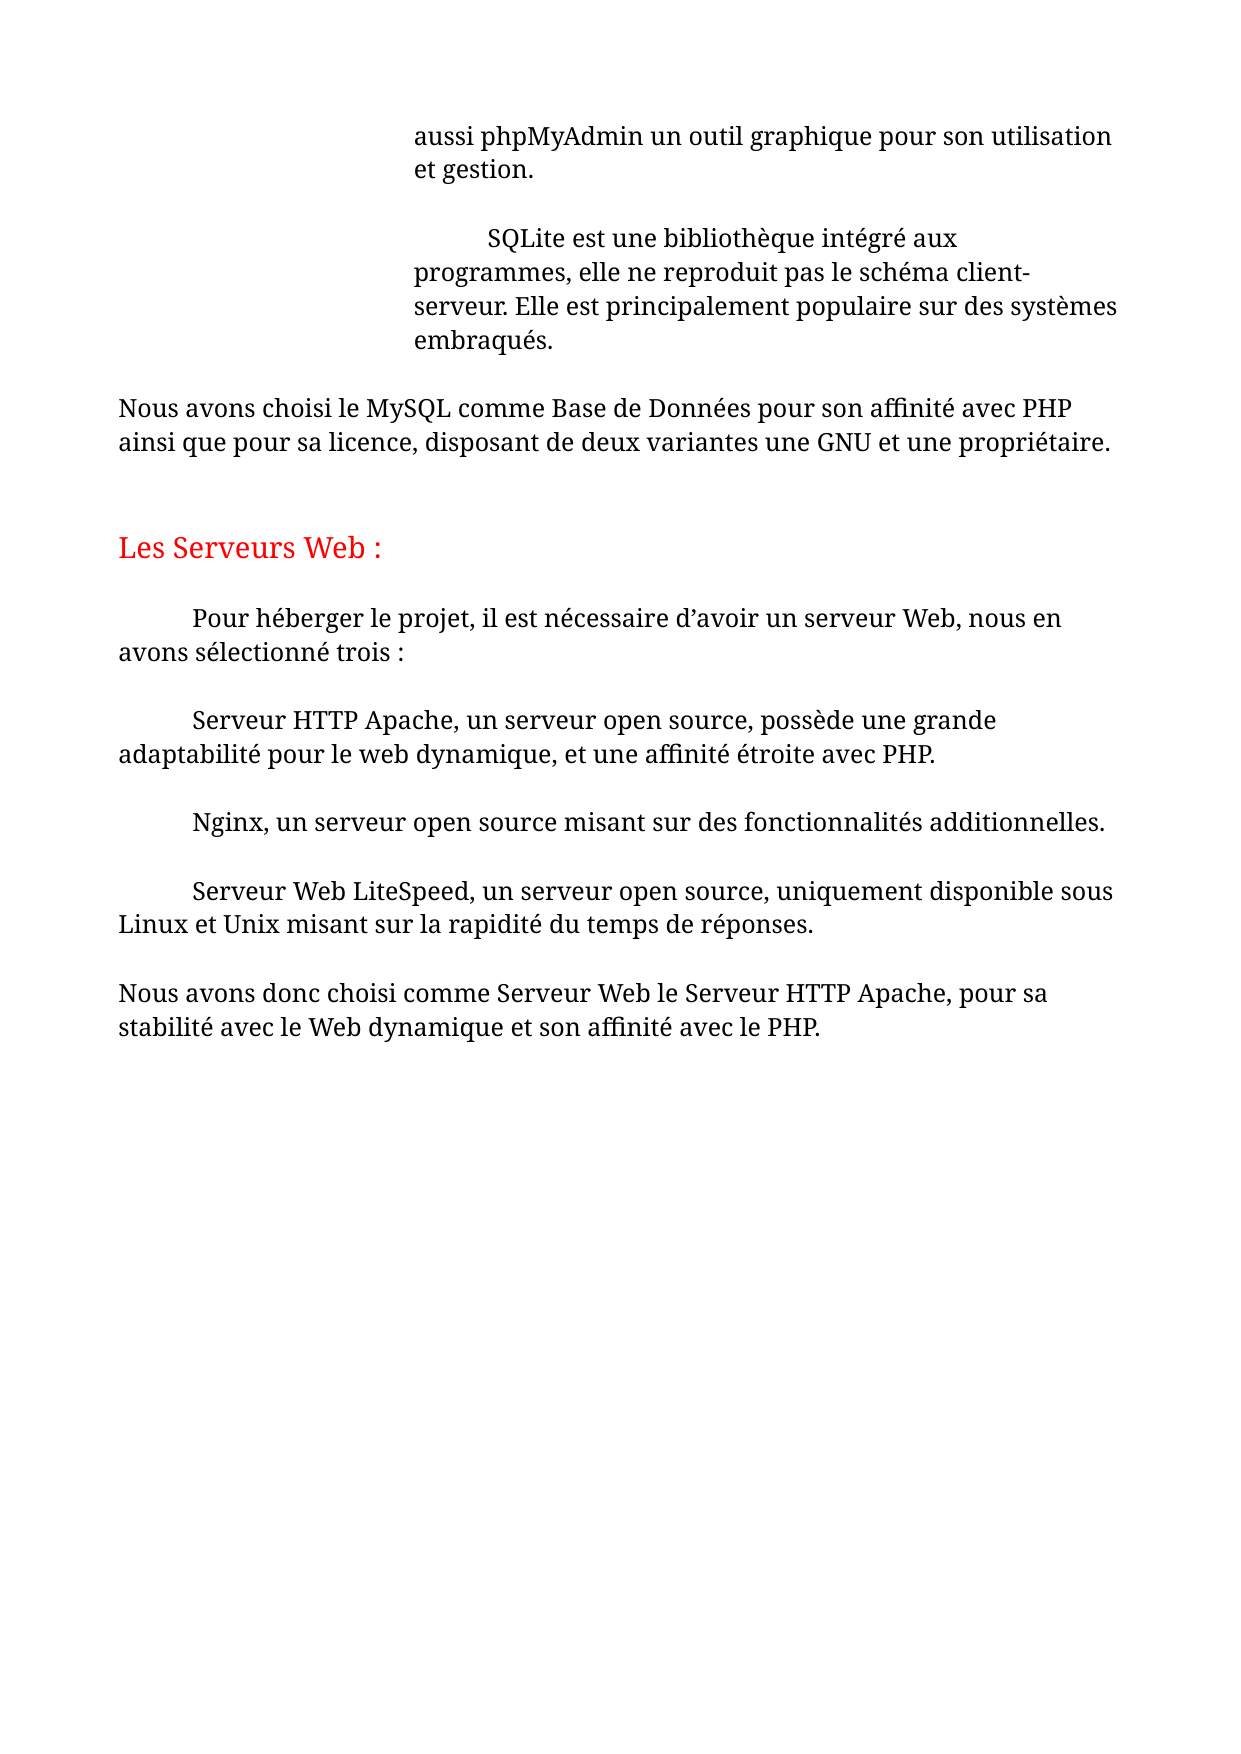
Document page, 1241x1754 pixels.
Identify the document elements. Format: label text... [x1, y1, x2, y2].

text Les Serveurs Web : [118, 527, 1122, 567]
text Pour héberger le projet, il est nécessaire d’avoir un serveur Web, nous en avons sélectionné trois : [118, 601, 1122, 669]
text Nous avons donc choisi comme Serveur Web le Serveur HTTP Apache, pour sa stabilité avec le Web dynamique et son affinité avec le PHP. [118, 975, 1122, 1043]
text aussi phpMyAdmin un outil graphique pour son utilisation et gestion. [413, 118, 1122, 186]
text Serveur Web LiteSpeed, un serveur open source, uniquement disponible sous Linux et Unix misant sur la rapidité du temps de réponses. [118, 873, 1122, 941]
text Serveur HTTP Apache, un serveur open source, possède une grande adaptabilité pour le web dynamique, et une affinité étroite avec PHP. [118, 703, 1122, 771]
text SQLite est une bibliothèque intégré aux programmes, elle ne reproduit pas le schéma client-serveur. Elle est principalement populaire sur des systèmes embraqués. [413, 220, 1122, 357]
text Nous avons choisi le MySQL comme Base de Données pour son affinité avec PHP ainsi que pour sa licence, disposant de deux variantes une GNU et une propriétaire. [118, 391, 1122, 459]
text Nginx, un serveur open source misant sur des fonctionnalités additionnelles. [118, 805, 1122, 839]
